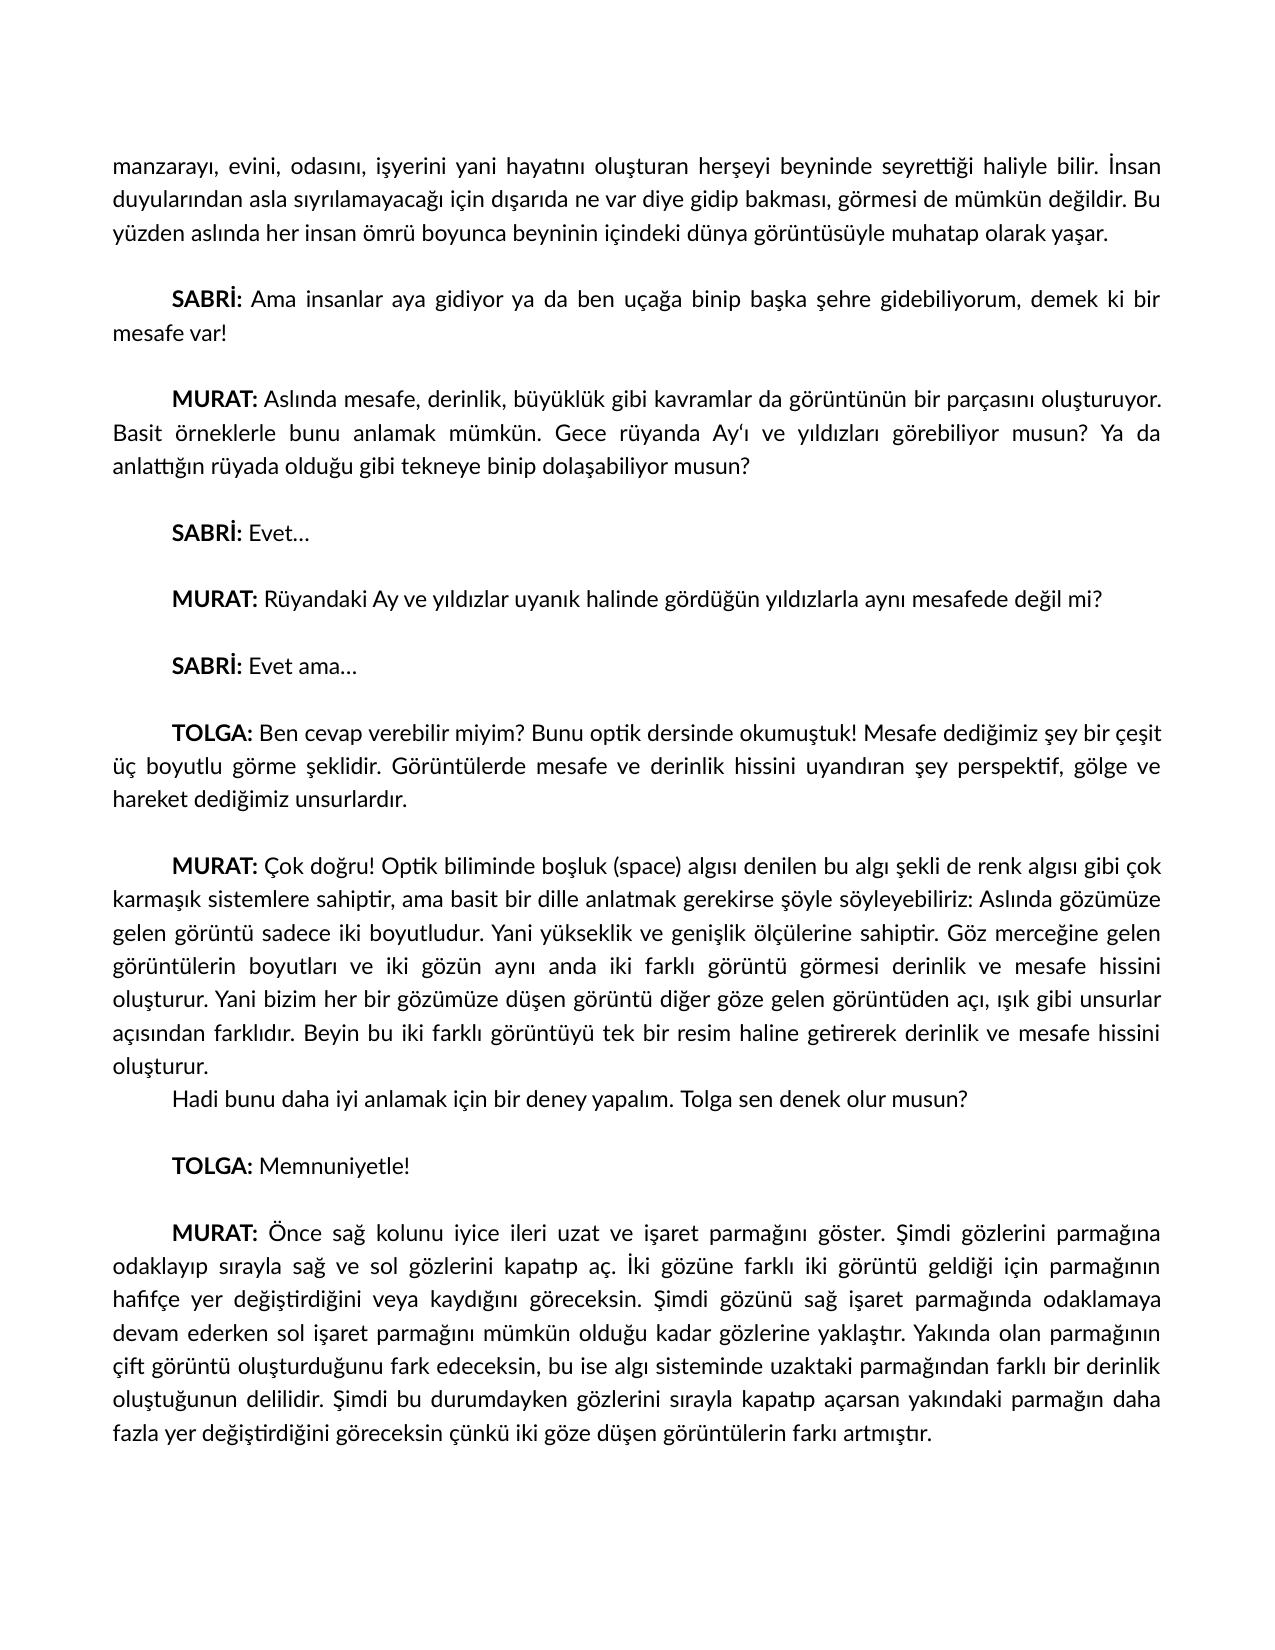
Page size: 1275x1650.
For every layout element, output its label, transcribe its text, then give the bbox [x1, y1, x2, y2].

text MURAT: Rüyandaki Ay ve yıldızlar uyanık halinde gördüğün yıldızlarla aynı mesafede değil mi? [112, 581, 1162, 614]
text TOLGA: Ben cevap verebilir miyim? Bunu optik dersinde okumuştuk! Mesafe dediğimiz şey bir çeşit üç boyutlu görme şeklidir. Görüntülerde mesafe ve derinlik hissini uyandıran şey perspektif, gölge ve hareket dediğimiz unsurlardır. [112, 714, 1162, 814]
text MURAT: Önce sağ kolunu iyice ileri uzat ve işaret parmağını göster. Şimdi gözlerini parmağına odaklayıp sırayla sağ ve sol gözlerini kapatıp aç. İki gözüne farklı iki görüntü geldiği için parmağının hafifçe yer değiştirdiğini veya kaydığını göreceksin. Şimdi gözünü sağ işaret parmağında odaklamaya devam ederken sol işaret parmağını mümkün olduğu kadar gözlerine yaklaştır. Yakında olan parmağının çift görüntü oluşturduğunu fark edeceksin, bu ise algı sisteminde uzaktaki parmağından farklı bir derinlik oluştuğunun delilidir. Şimdi bu durumdayken gözlerini sırayla kapatıp açarsan yakındaki parmağın daha fazla yer değiştirdiğini göreceksin çünkü iki göze düşen görüntülerin farkı artmıştır. [112, 1214, 1162, 1448]
text MURAT: Aslında mesafe, derinlik, büyüklük gibi kavramlar da görüntünün bir parçasını oluşturuyor. Basit örneklerle bunu anlamak mümkün. Gece rüyanda Ay‘ı ve yıldızları görebiliyor musun? Ya da anlattığın rüyada olduğu gibi tekneye binip dolaşabiliyor musun? [112, 381, 1162, 481]
text SABRİ: Evet… [112, 514, 1162, 548]
text TOLGA: Memnuniyetle! [112, 1148, 1162, 1181]
text Hadi bunu daha iyi anlamak için bir deney yapalım. Tolga sen denek olur musun? [112, 1081, 1162, 1114]
text SABRİ: Ama insanlar aya gidiyor ya da ben uçağa binip başka şehre gidebiliyorum, demek ki bir mesafe var! [112, 281, 1162, 348]
text SABRİ: Evet ama… [112, 648, 1162, 681]
text manzarayı, evini, odasını, işyerini yani hayatını oluşturan herşeyi beyninde seyrettiği haliyle bilir. İnsan duyularından asla sıyrılamayacağı için dışarıda ne var diye gidip bakması, görmesi de mümkün değildir. Bu yüzden aslında her insan ömrü boyunca beyninin içindeki dünya görüntüsüyle muhatap olarak yaşar. [112, 148, 1162, 248]
text MURAT: Çok doğru! Optik biliminde boşluk (space) algısı denilen bu algı şekli de renk algısı gibi çok karmaşık sistemlere sahiptir, ama basit bir dille anlatmak gerekirse şöyle söyleyebiliriz: Aslında gözümüze gelen görüntü sadece iki boyutludur. Yani yükseklik ve genişlik ölçülerine sahiptir. Göz merceğine gelen görüntülerin boyutları ve iki gözün aynı anda iki farklı görüntü görmesi derinlik ve mesafe hissini oluşturur. Yani bizim her bir gözümüze düşen görüntü diğer göze gelen görüntüden açı, ışık gibi unsurlar açısından farklıdır. Beyin bu iki farklı görüntüyü tek bir resim haline getirerek derinlik ve mesafe hissini oluşturur. [112, 848, 1162, 1081]
